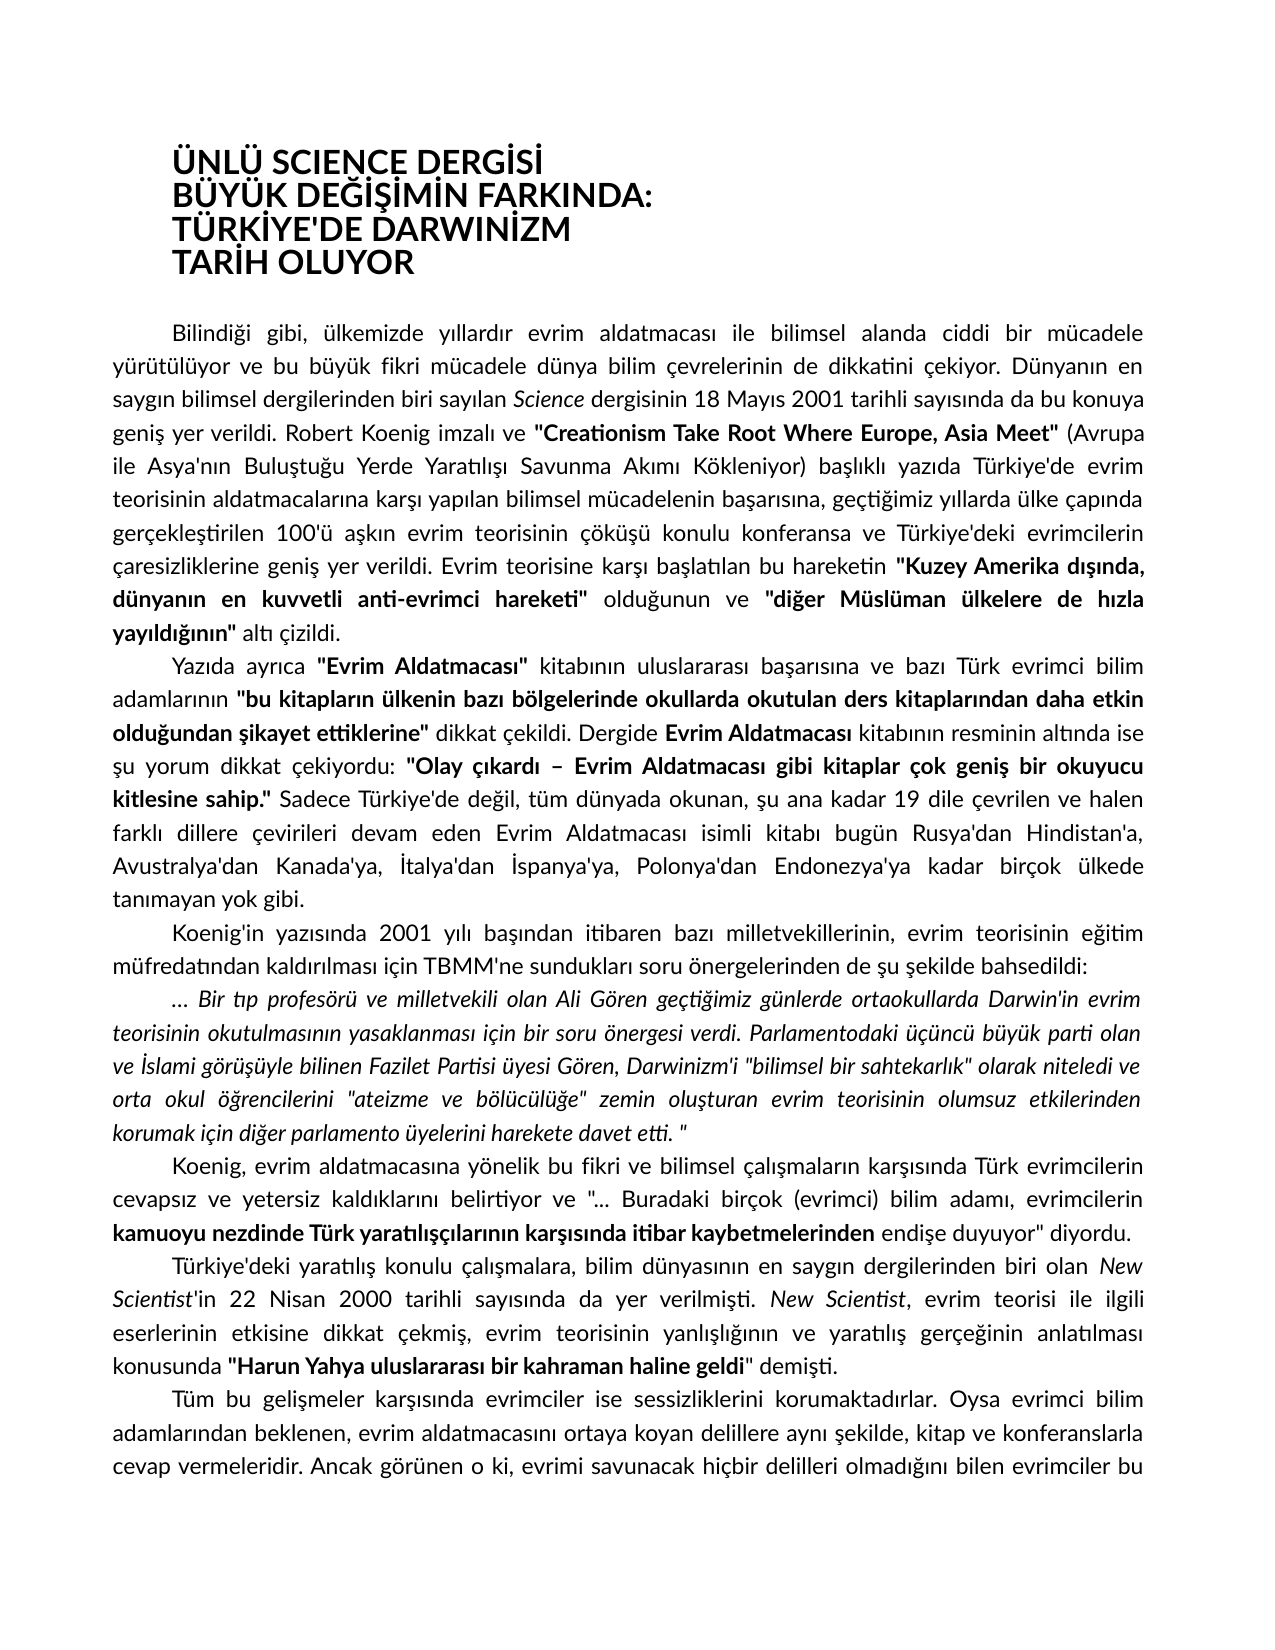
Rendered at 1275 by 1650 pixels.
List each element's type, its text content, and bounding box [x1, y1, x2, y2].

text Türkiye'deki yaratılış konulu çalışmalara, bilim dünyasının en saygın dergilerinden biri olan New Scientist'in 22 Nisan 2000 tarihli sayısında da yer verilmişti. New Scientist, evrim teorisi ile ilgili eserlerinin etkisine dikkat çekmiş, evrim teorisinin yanlışlığının ve yaratılış gerçeğinin anlatılması konusunda "Harun Yahya uluslararası bir kahraman haline geldi" demişti. [112, 1248, 1145, 1381]
text Yazıda ayrıca "Evrim Aldatmacası" kitabının uluslararası başarısına ve bazı Türk evrimci bilim adamlarının "bu kitapların ülkenin bazı bölgelerinde okullarda okutulan ders kitaplarından daha etkin olduğundan şikayet ettiklerine" dikkat çekildi. Dergide Evrim Aldatmacası kitabının resminin altında ise şu yorum dikkat çekiyordu: "Olay çıkardı – Evrim Aldatmacası gibi kitaplar çok geniş bir okuyucu kitlesine sahip." Sadece Türkiye'de değil, tüm dünyada okunan, şu ana kadar 19 dile çevrilen ve halen farklı dillere çevirileri devam eden Evrim Aldatmacası isimli kitabı bugün Rusya'dan Hindistan'a, Avustralya'dan Kanada'ya, İtalya'dan İspanya'ya, Polonya'dan Endonezya'ya kadar birçok ülkede tanımayan yok gibi. [112, 648, 1145, 914]
text BÜYÜK DEĞİŞİMİN FARKINDA: [112, 181, 1145, 214]
text TÜRKİYE'DE DARWINİZM [112, 214, 1145, 248]
text … Bir tıp profesörü ve milletvekili olan Ali Gören geçtiğimiz günlerde ortaokullarda Darwin'in evrim teorisinin okutulmasının yasaklanması için bir soru önergesi verdi. Parlamentodaki üçüncü büyük parti olan ve İslami görüşüyle bilinen Fazilet Partisi üyesi Gören, Darwinizm'i "bilimsel bir sahtekarlık" olarak niteledi ve orta okul öğrencilerini "ateizme ve bölücülüğe" zemin oluşturan evrim teorisinin olumsuz etkilerinden korumak için diğer parlamento üyelerini harekete davet etti. " [112, 981, 1145, 1148]
text Koenig, evrim aldatmacasına yönelik bu fikri ve bilimsel çalışmaların karşısında Türk evrimcilerin cevapsız ve yetersiz kaldıklarını belirtiyor ve "... Buradaki birçok (evrimci) bilim adamı, evrimcilerin kamuoyu nezdinde Türk yaratılışçılarının karşısında itibar kaybetmelerinden endişe duyuyor" diyordu. [112, 1148, 1145, 1248]
text Koenig'in yazısında 2001 yılı başından itibaren bazı milletvekillerinin, evrim teorisinin eğitim müfredatından kaldırılması için TBMM'ne sundukları soru önergelerinden de şu şekilde bahsedildi: [112, 914, 1145, 981]
text Tüm bu gelişmeler karşısında evrimciler ise sessizliklerini korumaktadırlar. Oysa evrimci bilim adamlarından beklenen, evrim aldatmacasını ortaya koyan delillere aynı şekilde, kitap ve konferanslarla cevap vermeleridir. Ancak görünen o ki, evrimi savunacak hiçbir delilleri olmadığını bilen evrimciler bu [112, 1381, 1145, 1481]
text Bilindiği gibi, ülkemizde yıllardır evrim aldatmacası ile bilimsel alanda ciddi bir mücadele yürütülüyor ve bu büyük fikri mücadele dünya bilim çevrelerinin de dikkatini çekiyor. Dünyanın en saygın bilimsel dergilerinden biri sayılan Science dergisinin 18 Mayıs 2001 tarihli sayısında da bu konuya geniş yer verildi. Robert Koenig imzalı ve "Creationism Take Root Where Europe, Asia Meet" (Avrupa ile Asya'nın Buluştuğu Yerde Yaratılışı Savunma Akımı Kökleniyor) başlıklı yazıda Türkiye'de evrim teorisinin aldatmacalarına karşı yapılan bilimsel mücadelenin başarısına, geçtiğimiz yıllarda ülke çapında gerçekleştirilen 100'ü aşkın evrim teorisinin çöküşü konulu konferansa ve Türkiye'deki evrimcilerin çaresizliklerine geniş yer verildi. Evrim teorisine karşı başlatılan bu hareketin "Kuzey Amerika dışında, dünyanın en kuvvetli anti-evrimci hareketi" olduğunun ve "diğer Müslüman ülkelere de hızla yayıldığının" altı çizildi. [112, 314, 1145, 648]
text ÜNLÜ SCIENCE DERGİSİ [112, 148, 1145, 181]
text TARİH OLUYOR [112, 248, 1145, 281]
